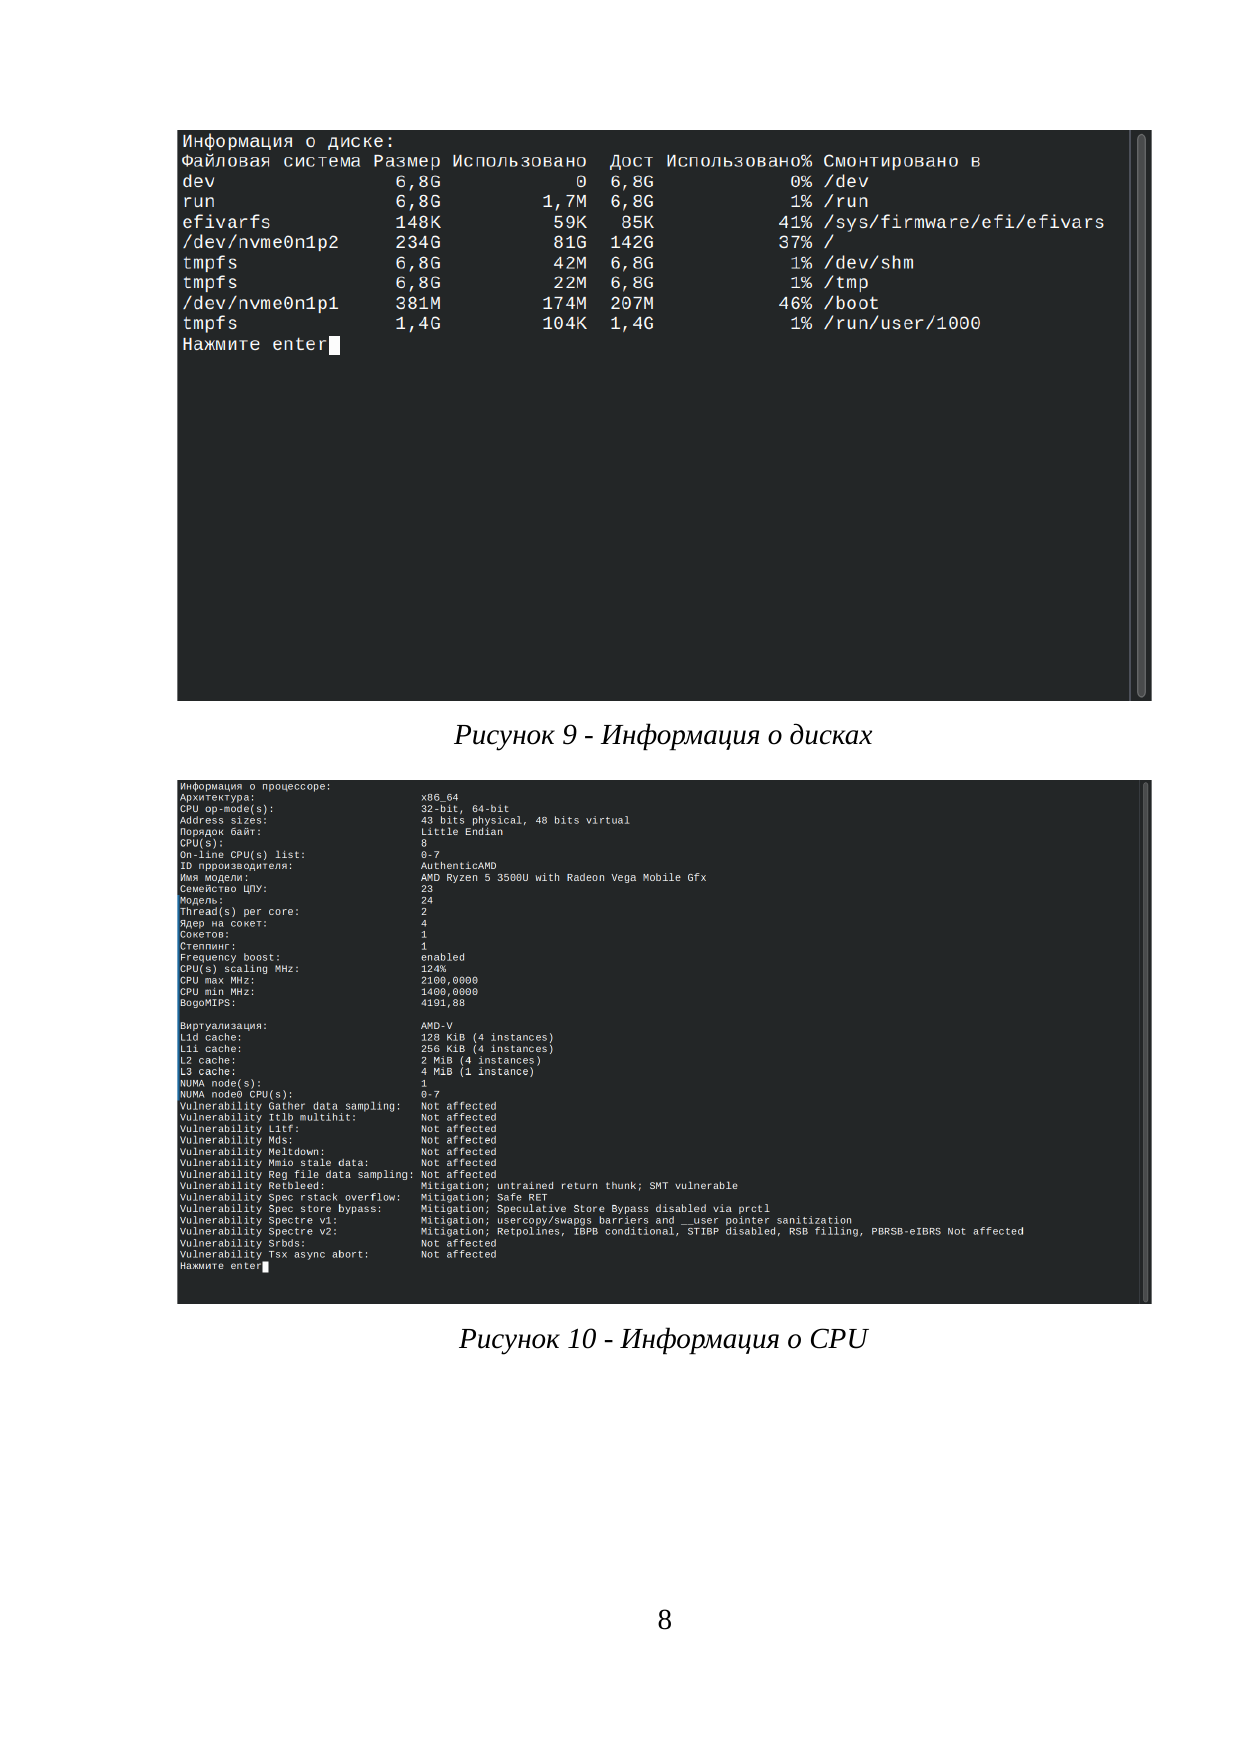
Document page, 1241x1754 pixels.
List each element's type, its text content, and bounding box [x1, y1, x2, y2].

picture [177, 780, 1152, 1304]
picture [177, 130, 1152, 701]
text Рисунок 10 - Информация о CPU [177, 1304, 1152, 1354]
text Рисунок 9 - Информация о дисках [177, 701, 1152, 751]
